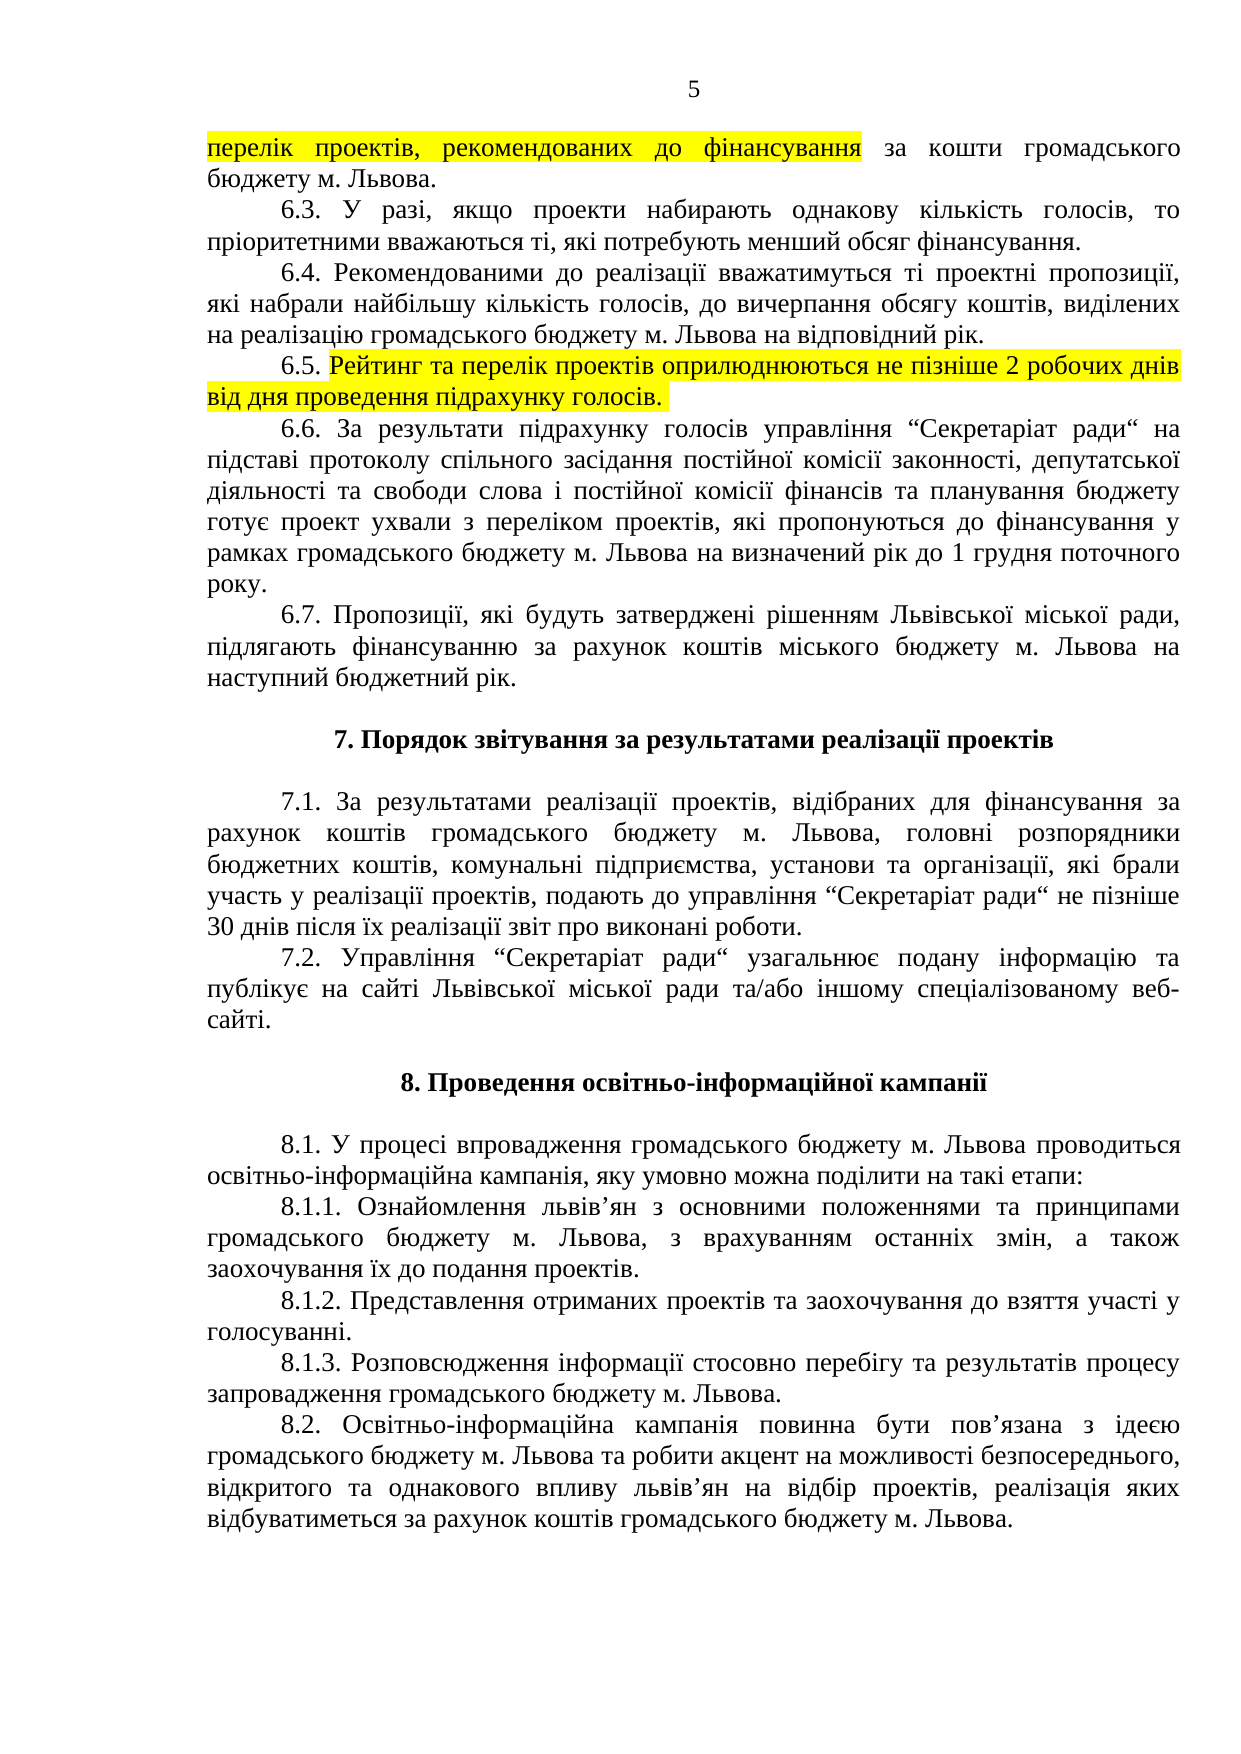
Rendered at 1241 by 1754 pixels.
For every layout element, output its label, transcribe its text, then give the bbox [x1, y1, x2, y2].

text 7.2. Управління “Секретаріат ради“ узагальнює подану інформацію та публікує на сайті Львівської міської ради та/або іншому спеціалізованому веб-сайті. [207, 941, 1181, 1034]
text 8. Проведення освітньо-інформаційної кампанії [207, 1066, 1181, 1097]
text 6.3. У разі, якщо проекти набирають однакову кількість голосів, то пріоритетними вважаються ті, які потребують менший обсяг фінансування. [207, 194, 1181, 256]
text 8.1.2. Представлення отриманих проектів та заохочування до взяття участі у голосуванні. [207, 1284, 1181, 1346]
text 7. Порядок звітування за результатами реалізації проектів [207, 723, 1181, 754]
text 8.2. Освітньо-інформаційна кампанія повинна бути пов’язана з ідеєю громадського бюджету м. Львова та робити акцент на можливості безпосереднього, відкритого та однакового впливу львів’ян на відбір проектів, реалізація яких відбуватиметься за рахунок коштів громадського бюджету м. Львова. [207, 1408, 1181, 1533]
text 6.4. Рекомендованими до реалізації вважатимуться ті проектні пропозиції, які набрали найбільшу кількість голосів, до вичерпання обсягу коштів, виділених на реалізацію громадського бюджету м. Львова на відповідний рік. [207, 256, 1181, 349]
text 8.1.1. Ознайомлення львів’ян з основними положеннями та принципами громадського бюджету м. Львова, з врахуванням останніх змін, а також заохочування їх до подання проектів. [207, 1190, 1181, 1284]
text 7.1. За результатами реалізації проектів, відібраних для фінансування за рахунок коштів громадського бюджету м. Львова, головні розпорядники бюджетних коштів, комунальні підприємства, установи та організації, які брали участь у реалізації проектів, подають до управління “Секретаріат ради“ не пізніше 30 днів після їх реалізації звіт про виконані роботи. [207, 785, 1181, 941]
text 8.1. У процесі впровадження громадського бюджету м. Львова проводиться освітньо-інформаційна кампанія, яку умовно можна поділити на такі етапи: [207, 1128, 1181, 1190]
text 6.7. Пропозиції, які будуть затверджені рішенням Львівської міської ради, підлягають фінансуванню за рахунок коштів міського бюджету м. Львова на наступний бюджетний рік. [207, 598, 1181, 692]
text 6.6. За результати підрахунку голосів управління “Секретаріат ради“ на підставі протоколу спільного засідання постійної комісії законності, депутатської діяльності та свободи слова і постійної комісії фінансів та планування бюджету готує проект ухвали з переліком проектів, які пропонуються до фінансування у рамках громадського бюджету м. Львова на визначений рік до 1 грудня поточного року. [207, 412, 1181, 598]
text перелік проектів, рекомендованих до фінансування за кошти громадського бюджету м. Львова. [207, 131, 1181, 194]
text 8.1.3. Розповсюдження інформації стосовно перебігу та результатів процесу запровадження громадського бюджету м. Львова. [207, 1346, 1181, 1408]
text 6.5. Рейтинг та перелік проектів оприлюднюються не пізніше 2 робочих днів від дня проведення підрахунку голосів. [207, 349, 1181, 412]
